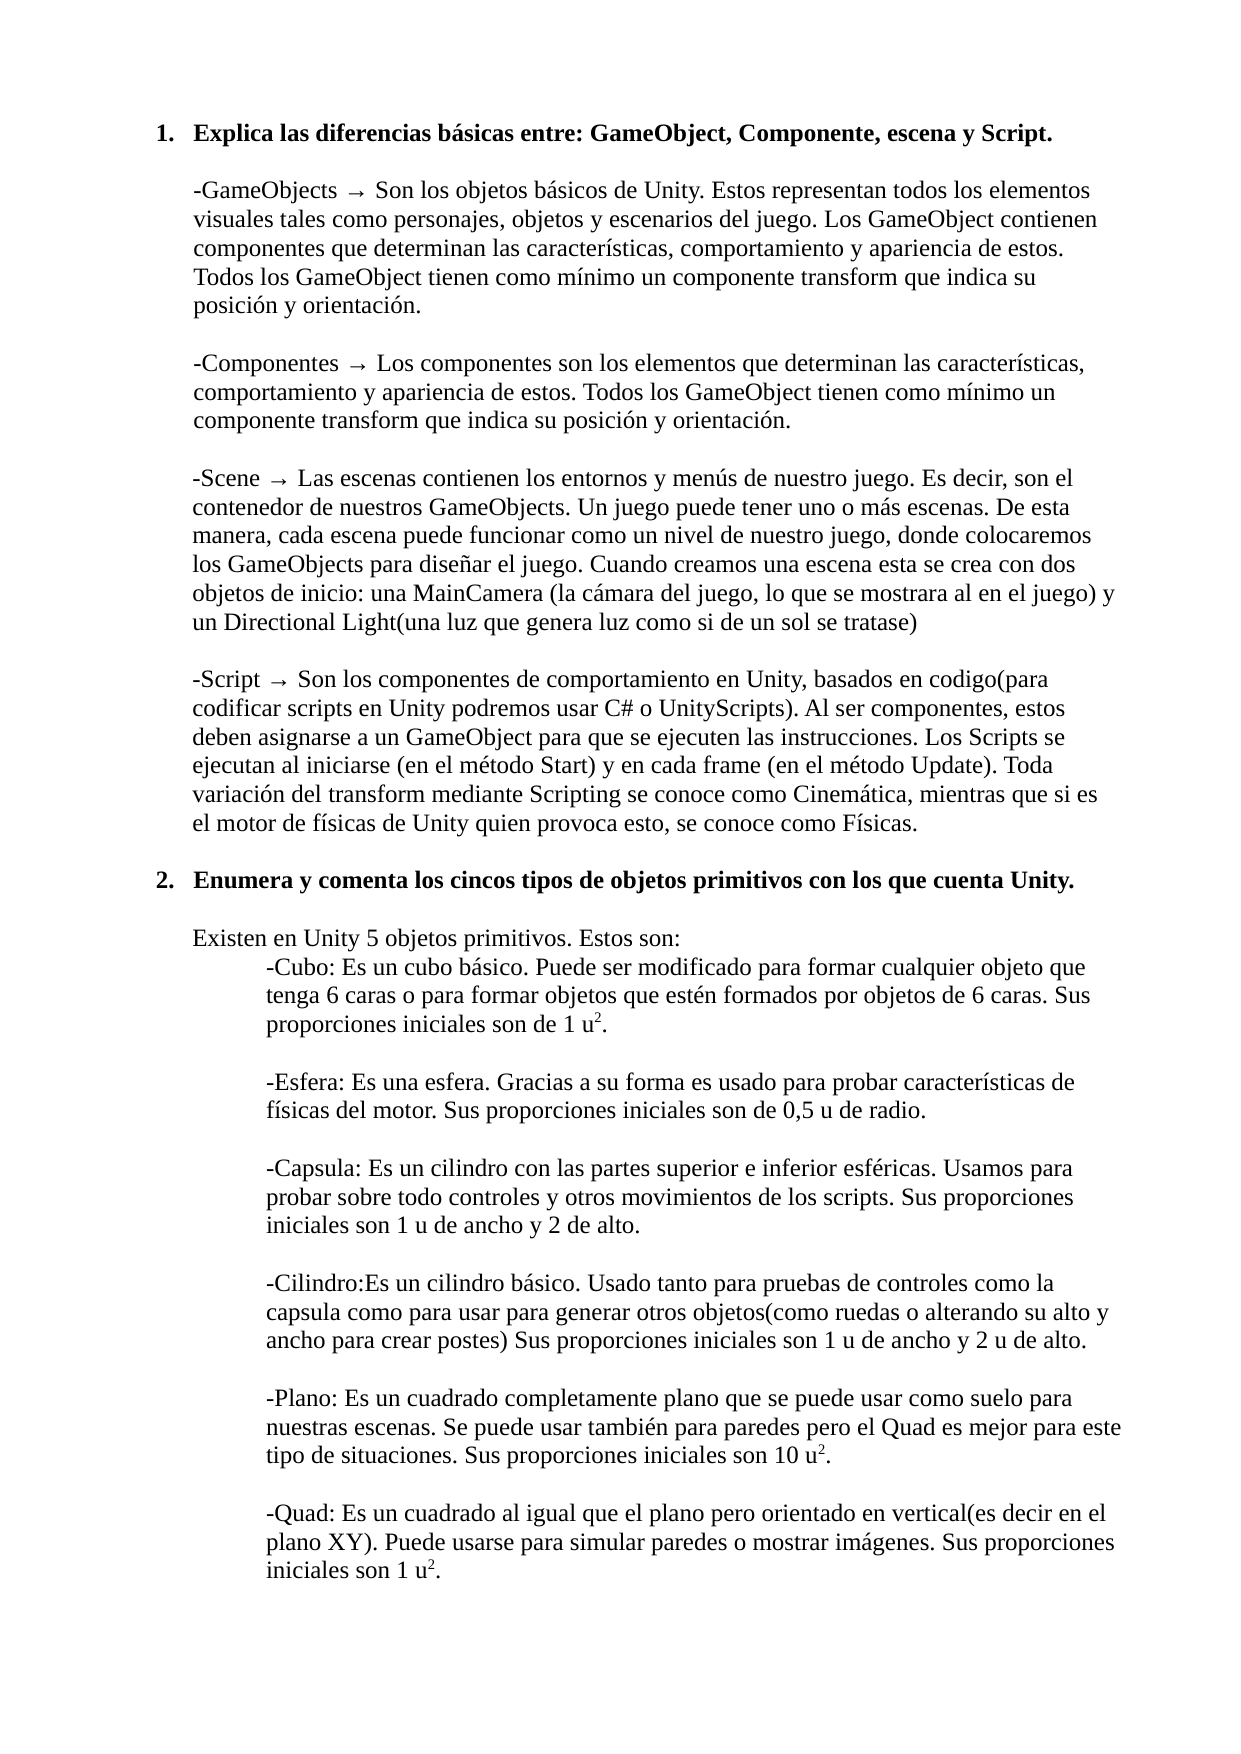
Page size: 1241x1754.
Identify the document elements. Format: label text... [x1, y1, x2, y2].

list -Componentes → Los componentes son los elementos que determinan las características, comportamiento y apariencia de estos. Todos los GameObject tienen como mínimo un componente transform que indica su posición y orientación. [156, 348, 1122, 434]
text -Scene → Las escenas contienen los entornos y menús de nuestro juego. Es decir, son el contenedor de nuestros GameObjects. Un juego puede tener uno o más escenas. De esta manera, cada escena puede funcionar como un nivel de nuestro juego, donde colocaremos los GameObjects para diseñar el juego. Cuando creamos una escena esta se crea con dos objetos de inicio: una MainCamera (la cámara del juego, lo que se mostrara al en el juego) y un Directional Light(una luz que genera luz como si de un sol se tratase) [118, 463, 1122, 636]
text -Capsula: Es un cilindro con las partes superior e inferior esféricas. Usamos para probar sobre todo controles y otros movimientos de los scripts. Sus proporciones iniciales son 1 u de ancho y 2 de alto. [118, 1153, 1122, 1239]
text -Esfera: Es una esfera. Gracias a su forma es usado para probar características de físicas del motor. Sus proporciones iniciales son de 0,5 u de radio. [118, 1067, 1122, 1124]
text -Script → Son los componentes de comportamiento en Unity, basados en codigo(para codificar scripts en Unity podremos usar C# o UnityScripts). Al ser componentes, estos deben asignarse a un GameObject para que se ejecuten las instrucciones. Los Scripts se ejecutan al iniciarse (en el método Start) y en cada frame (en el método Update). Toda variación del transform mediante Scripting se conoce como Cinemática, mientras que si es el motor de físicas de Unity quien provoca esto, se conoce como Físicas. [118, 664, 1122, 837]
text -Plano: Es un cuadrado completamente plano que se puede usar como suelo para nuestras escenas. Se puede usar también para paredes pero el Quad es mejor para este tipo de situaciones. Sus proporciones iniciales son 10 u2. [118, 1383, 1122, 1469]
text Existen en Unity 5 objetos primitivos. Estos son: [118, 923, 1122, 952]
list Explica las diferencias básicas entre: GameObject, Componente, escena y Script. [156, 118, 1122, 147]
text -Cubo: Es un cubo básico. Puede ser modificado para formar cualquier objeto que tenga 6 caras o para formar objetos que estén formados por objetos de 6 caras. Sus proporciones iniciales son de 1 u2. [118, 952, 1122, 1038]
list Enumera y comenta los cincos tipos de objetos primitivos con los que cuenta Unity. [156, 866, 1122, 894]
text -Cilindro:Es un cilindro básico. Usado tanto para pruebas de controles como la capsula como para usar para generar otros objetos(como ruedas o alterando su alto y ancho para crear postes) Sus proporciones iniciales son 1 u de ancho y 2 u de alto. [118, 1268, 1122, 1354]
list -GameObjects → Son los objetos básicos de Unity. Estos representan todos los elementos visuales tales como personajes, objetos y escenarios del juego. Los GameObject contienen componentes que determinan las características, comportamiento y apariencia de estos. Todos los GameObject tienen como mínimo un componente transform que indica su posición y orientación. [156, 176, 1122, 319]
text -Quad: Es un cuadrado al igual que el plano pero orientado en vertical(es decir en el plano XY). Puede usarse para simular paredes o mostrar imágenes. Sus proporciones iniciales son 1 u2. [118, 1498, 1122, 1584]
